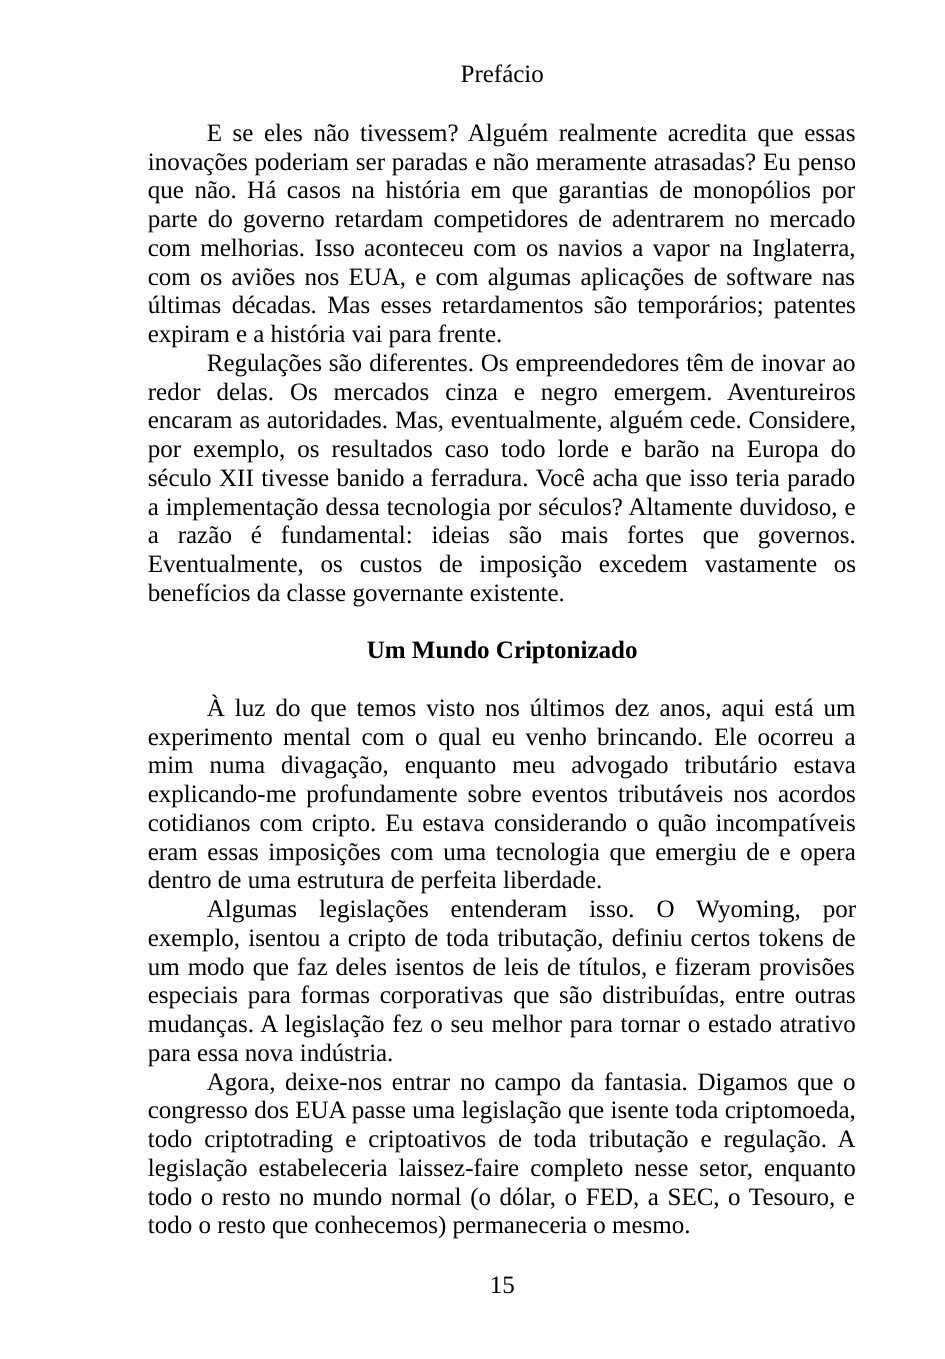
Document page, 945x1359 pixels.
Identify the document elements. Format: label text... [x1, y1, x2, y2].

text À luz do que temos visto nos últimos dez anos, aqui está um experimento mental com o qual eu venho brincando. Ele ocorreu a mim numa divagação, enquanto meu advogado tributário estava explicando-me profundamente sobre eventos tributáveis nos acordos cotidianos com cripto. Eu estava considerando o quão incompatíveis eram essas imposições com uma tecnologia que emergiu de e opera dentro de uma estrutura de perfeita liberdade. [148, 693, 856, 894]
text Regulações são diferentes. Os empreendedores têm de inovar ao redor delas. Os mercados cinza e negro emergem. Aventureiros encaram as autoridades. Mas, eventualmente, alguém cede. Considere, por exemplo, os resultados caso todo lorde e barão na Europa do século XII tivesse banido a ferradura. Você acha que isso teria parado a implementação dessa tecnologia por séculos? Altamente duvidoso, e a razão é fundamental: ideias são mais fortes que governos. Eventualmente, os custos de imposição excedem vastamente os benefícios da classe governante existente. [148, 348, 856, 607]
text Agora, deixe-nos entrar no campo da fantasia. Digamos que o congresso dos EUA passe uma legislação que isente toda criptomoeda, todo criptotrading e criptoativos de toda tributação e regulação. A legislação estabeleceria laissez-faire completo nesse setor, enquanto todo o resto no mundo normal (o dólar, o FED, a SEC, o Tesouro, e todo o resto que conhecemos) permaneceria o mesmo. [148, 1067, 856, 1239]
text Algumas legislações entenderam isso. O Wyoming, por exemplo, isentou a cripto de toda tributação, definiu certos tokens de um modo que faz deles isentos de leis de títulos, e fizeram provisões especiais para formas corporativas que são distribuídas, entre outras mudanças. A legislação fez o seu melhor para tornar o estado atrativo para essa nova indústria. [148, 894, 856, 1067]
text E se eles não tivessem? Alguém realmente acredita que essas inovações poderiam ser paradas e não meramente atrasadas? Eu penso que não. Há casos na história em que garantias de monopólios por parte do governo retardam competidores de adentrarem no mercado com melhorias. Isso aconteceu com os navios a vapor na Inglaterra, com os aviões nos EUA, e com algumas aplicações de software nas últimas décadas. Mas esses retardamentos são temporários; patentes expiram e a história vai para frente. [148, 118, 856, 348]
subtitle Um Mundo Criptonizado [148, 636, 856, 664]
